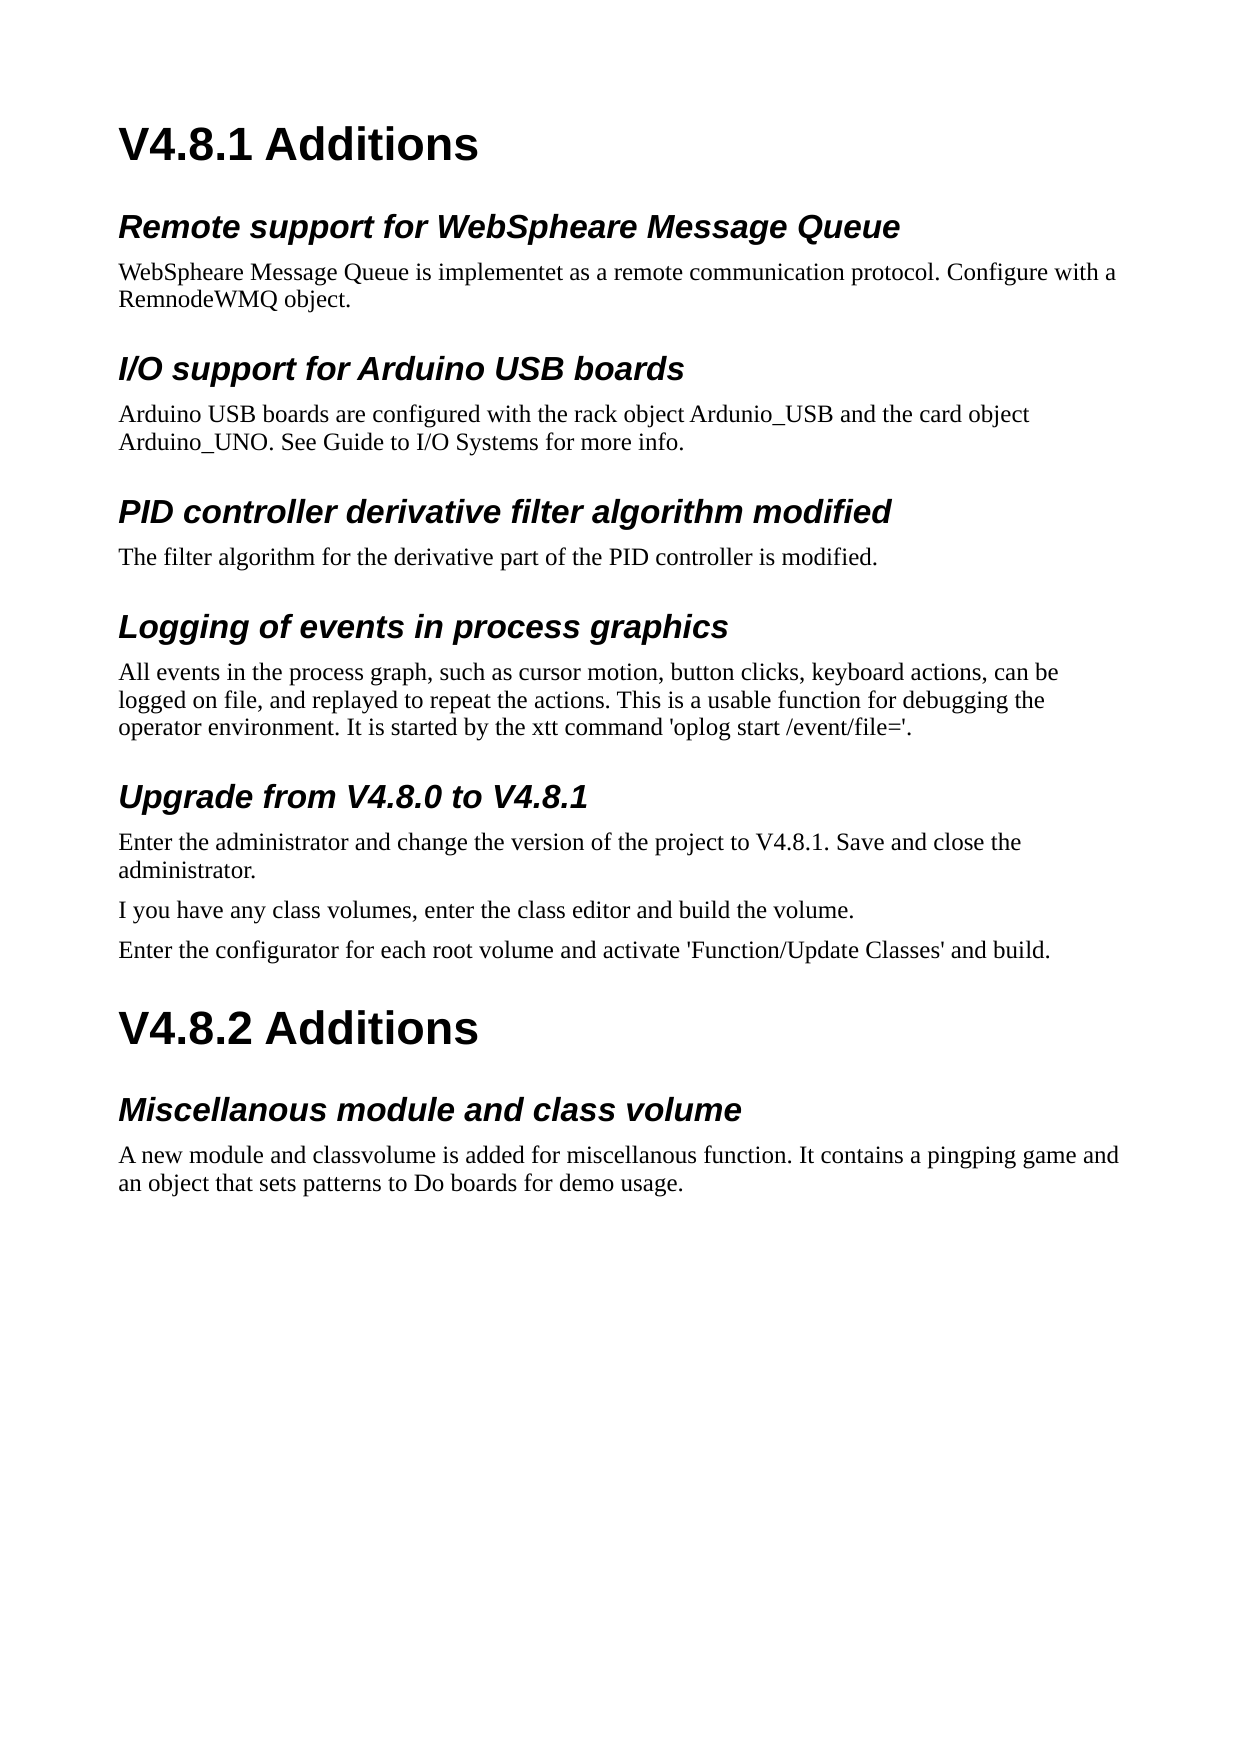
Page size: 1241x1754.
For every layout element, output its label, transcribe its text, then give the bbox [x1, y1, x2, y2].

text WebSpheare Message Queue is implementet as a remote communication protocol. Configure with a RemnodeWMQ object. [118, 258, 1122, 313]
subtitle PID controller derivative filter algorithm modified [118, 493, 1122, 531]
subtitle Miscellanous module and class volume [118, 1091, 1122, 1129]
text I you have any class volumes, enter the class editor and build the volume. [118, 896, 1122, 924]
subtitle V4.8.2 Additions [118, 1002, 1122, 1054]
subtitle Logging of events in process graphics [118, 608, 1122, 646]
text The filter algorithm for the derivative part of the PID controller is modified. [118, 543, 1122, 571]
text Arduino USB boards are configured with the rack object Ardunio_USB and the card object Arduino_UNO. See Guide to I/O Systems for more info. [118, 400, 1122, 456]
text Enter the configurator for each root volume and activate 'Function/Update Classes' and build. [118, 937, 1122, 964]
subtitle Upgrade from V4.8.0 to V4.8.1 [118, 779, 1122, 816]
text Enter the administrator and change the version of the project to V4.8.1. Save and close the administrator. [118, 828, 1122, 884]
text All events in the process graph, such as cursor motion, button clicks, keyboard actions, can be logged on file, and replayed to repeat the actions. This is a usable function for debugging the operator environment. It is started by the xtt command 'oplog start /event/file='. [118, 658, 1122, 741]
subtitle I/O support for Arduino USB boards [118, 351, 1122, 388]
subtitle V4.8.1 Additions [118, 118, 1122, 170]
text A new module and classvolume is added for miscellanous function. It contains a pingping game and an object that sets patterns to Do boards for demo usage. [118, 1141, 1122, 1197]
subtitle Remote support for WebSpheare Message Queue [118, 208, 1122, 245]
